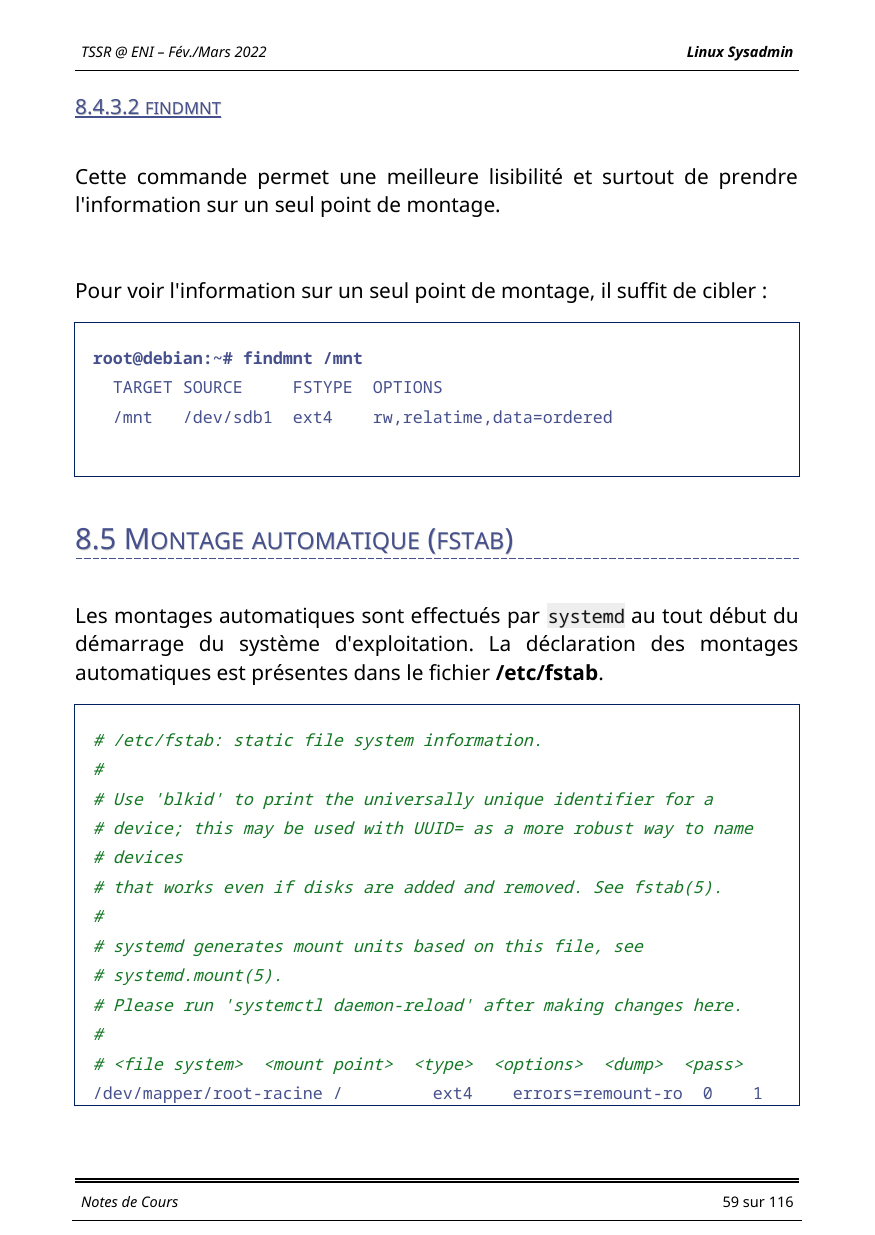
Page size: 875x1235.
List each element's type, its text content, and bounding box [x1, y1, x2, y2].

text Les montages automatiques sont effectués par systemd au tout début du démarrage du système d'exploitation. La déclaration des montages automatiques est présentes dans le fichier /etc/fstab. [75, 601, 799, 686]
text # /etc/fstab: static file system information. [75, 705, 799, 733]
text # systemd.mount(5). [75, 939, 799, 969]
text # [75, 733, 799, 763]
text # [75, 881, 799, 910]
text 8.4.3.2 findmnt [75, 92, 799, 121]
text Cette commande permet une meilleure lisibilité et surtout de prendre l'information sur un seul point de montage. [75, 162, 799, 219]
text /dev/mapper/root-racine / ext4 errors=remount-ro 0 1 [75, 1057, 799, 1105]
text # [75, 998, 799, 1028]
text /mnt /dev/sdb1 ext4 rw,relatime,data=ordered [75, 381, 799, 429]
text Pour voir l'information sur un seul point de montage, il suffit de cibler : [75, 276, 799, 304]
text # device; this may be used with UUID= as a more robust way to name [75, 792, 799, 822]
text # devices [75, 822, 799, 851]
text # Use 'blkid' to print the universally unique identifier for a [75, 763, 799, 792]
text # systemd generates mount units based on this file, see [75, 910, 799, 939]
text # that works even if disks are added and removed. See fstab(5). [75, 851, 799, 881]
text TARGET SOURCE FSTYPE OPTIONS [75, 351, 799, 381]
text 8.5 Montage automatique (fstab) [75, 519, 799, 559]
text # Please run 'systemctl daemon-reload' after making changes here. [75, 969, 799, 998]
text root@debian:~# findmnt /mnt [75, 323, 799, 351]
text # <file system> <mount point> <type> <options> <dump> <pass> [75, 1028, 799, 1057]
